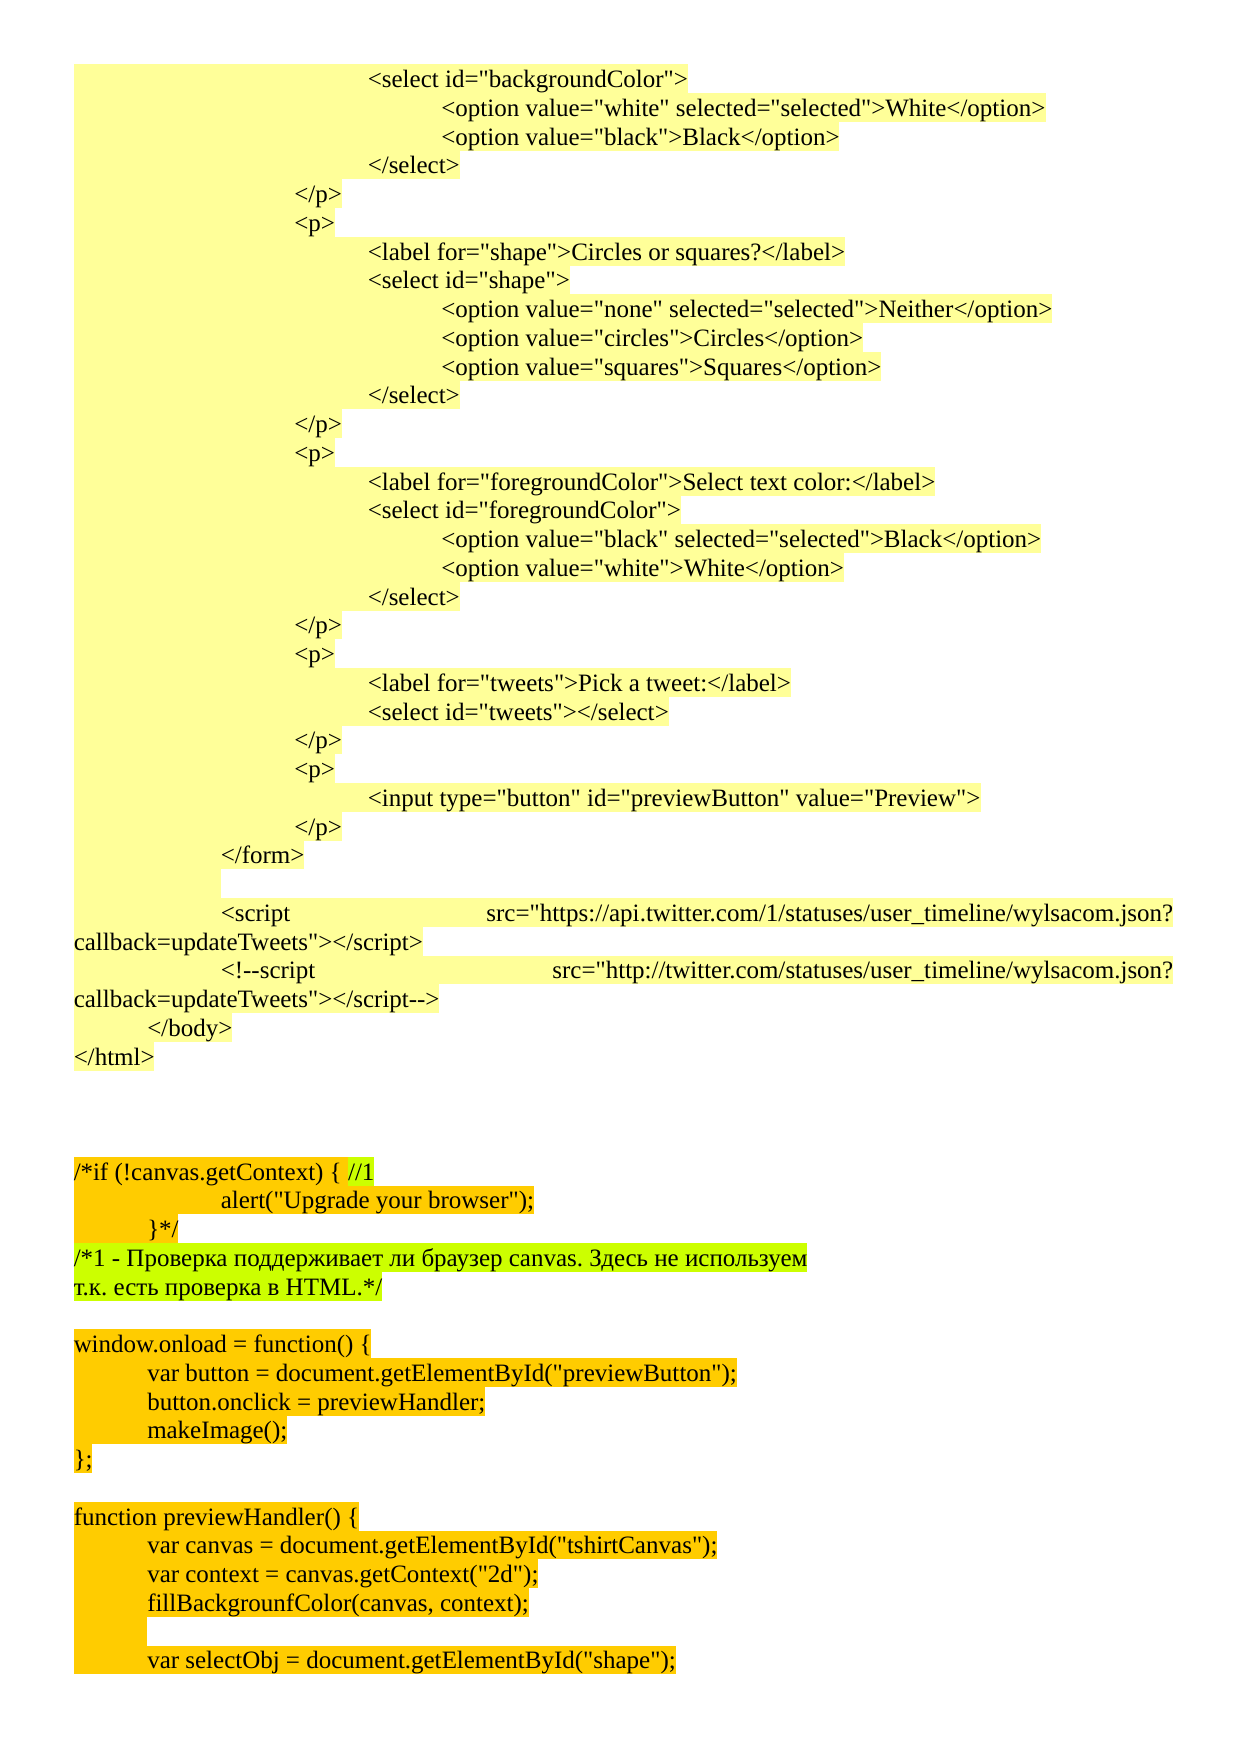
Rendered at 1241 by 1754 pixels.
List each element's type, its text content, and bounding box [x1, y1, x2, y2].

text <input type="button" id="previewButton" value="Preview"> [73, 783, 1173, 812]
text </body> [73, 1013, 1173, 1042]
text alert("Upgrade your browser"); [73, 1186, 1173, 1214]
text <option value="white" selected="selected">White</option> [73, 93, 1173, 122]
text <label for="tweets">Pick a tweet:</label> [73, 668, 1173, 697]
text <select id="foregroundColor"> [73, 496, 1173, 524]
text </select> [73, 582, 1173, 611]
text <select id="tweets"></select> [73, 697, 1173, 726]
text <option value="white">White</option> [73, 553, 1173, 582]
text <label for="foregroundColor">Select text color:</label> [73, 467, 1173, 496]
text <p> [73, 639, 1173, 668]
text <p> [73, 438, 1173, 467]
text fillBackgrounfColor(canvas, context); [73, 1588, 1173, 1617]
text var canvas = document.getElementById("tshirtCanvas"); [73, 1531, 1173, 1559]
text <label for="shape">Circles or squares?</label> [73, 237, 1173, 266]
text <option value="squares">Squares</option> [73, 352, 1173, 381]
text </select> [73, 151, 1173, 179]
text <option value="none" selected="selected">Neither</option> [73, 294, 1173, 323]
text var selectObj = document.getElementById("shape"); [73, 1646, 1173, 1674]
text </p> [73, 409, 1173, 438]
text /*if (!canvas.getContext) { //1 [73, 1157, 1173, 1186]
text <option value="black" selected="selected">Black</option> [73, 524, 1173, 553]
text <p> [73, 208, 1173, 237]
text window.onload = function() { [73, 1329, 1173, 1358]
text button.onclick = previewHandler; [73, 1387, 1173, 1416]
text <script src="https://api.twitter.com/1/statuses/user_timeline/wylsacom.json?callback=updateTweets"></script> [73, 898, 1173, 956]
text <option value="circles">Circles</option> [73, 323, 1173, 352]
text }; [73, 1444, 1173, 1473]
text }*/ [73, 1214, 1173, 1243]
text <p> [73, 754, 1173, 783]
text </p> [73, 611, 1173, 639]
text </form> [73, 841, 1173, 869]
text </select> [73, 381, 1173, 409]
text var context = canvas.getContext("2d"); [73, 1559, 1173, 1588]
text <select id="shape"> [73, 266, 1173, 294]
text makeImage(); [73, 1416, 1173, 1444]
text </p> [73, 726, 1173, 754]
text <option value="black">Black</option> [73, 122, 1173, 151]
text <select id="backgroundColor"> [73, 64, 1173, 93]
text <!--script src="http://twitter.com/statuses/user_timeline/wylsacom.json?callback=updateTweets"></script--> [73, 956, 1173, 1013]
text </p> [73, 812, 1173, 841]
text </p> [73, 179, 1173, 208]
text function previewHandler() { [73, 1502, 1173, 1531]
text </html> [73, 1042, 1173, 1071]
text var button = document.getElementById("previewButton"); [73, 1358, 1173, 1387]
text /*1 - Проверка поддерживает ли браузер canvas. Здесь не используем [73, 1243, 1173, 1272]
text т.к. есть проверка в HTML.*/ [73, 1272, 1173, 1301]
